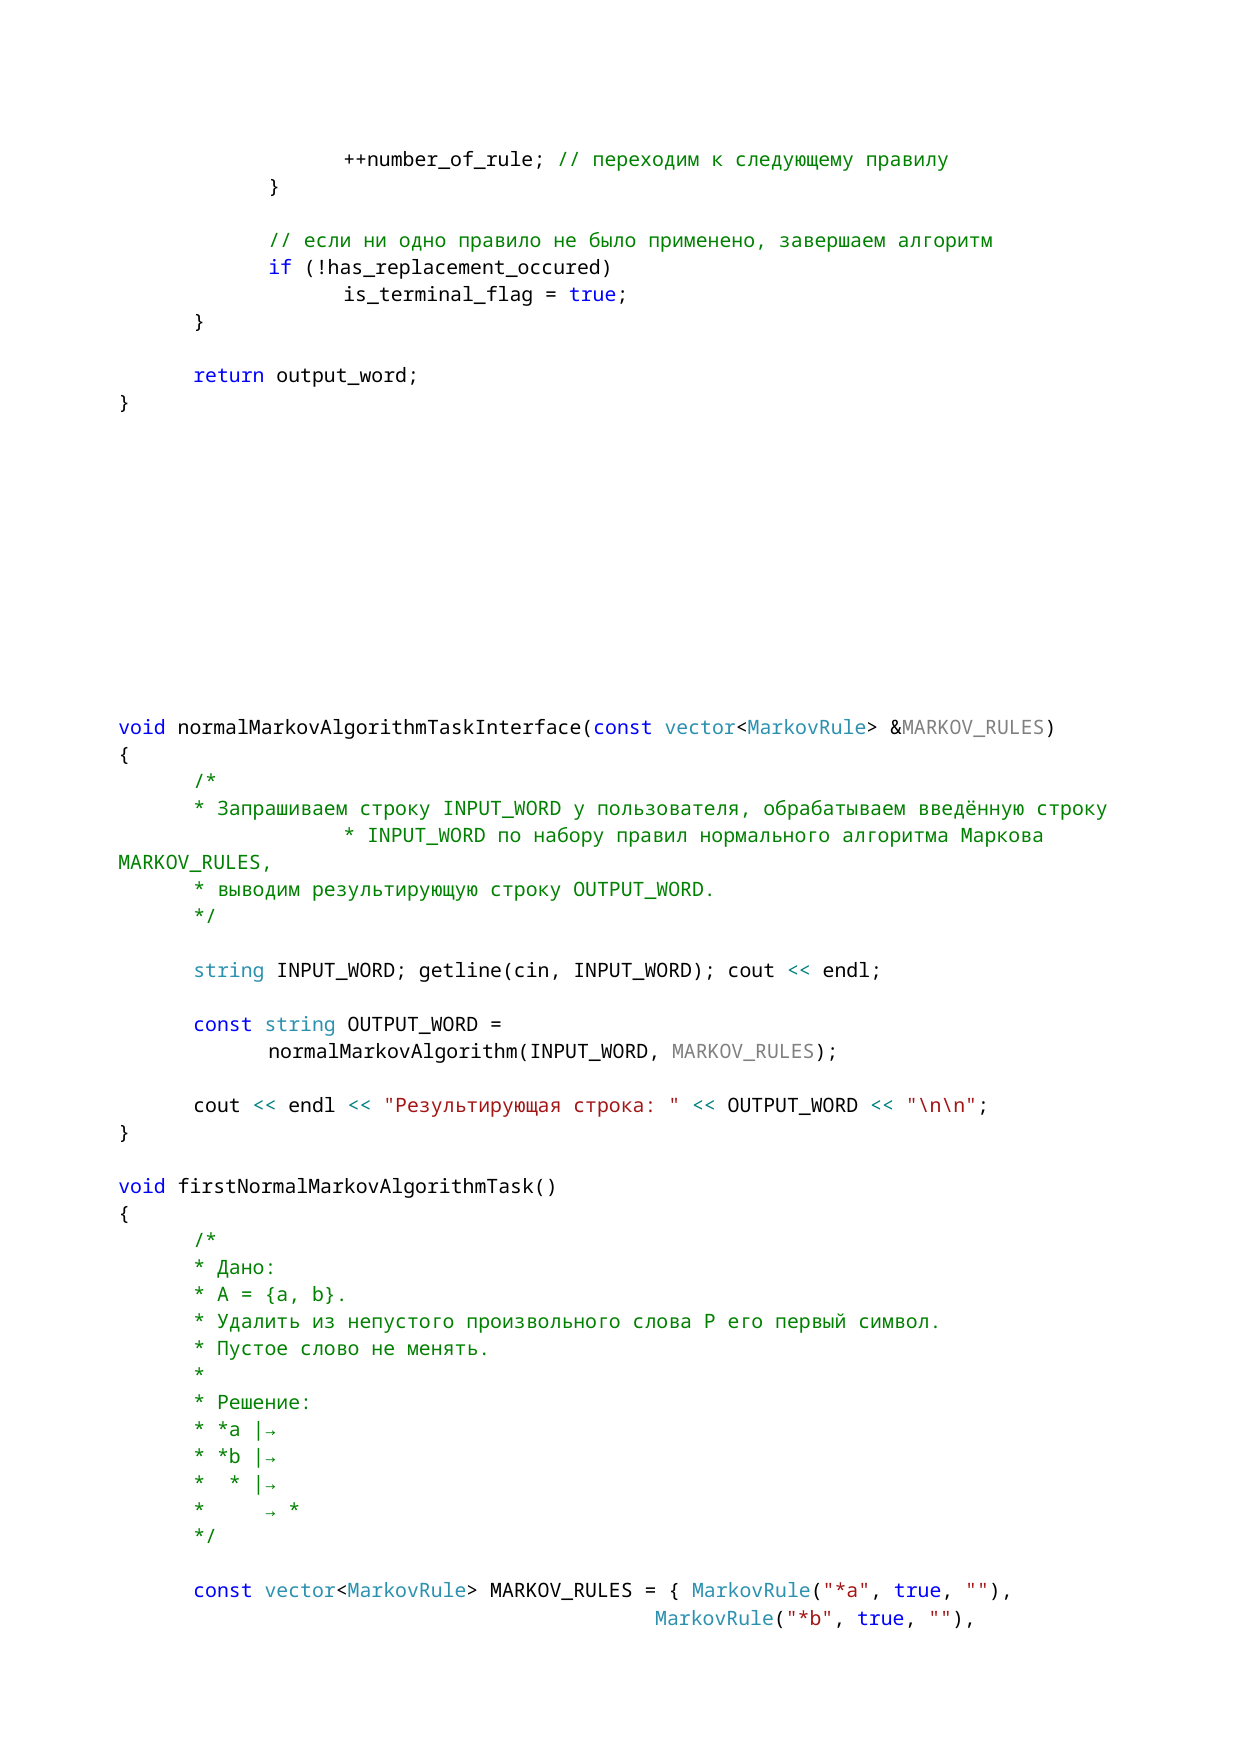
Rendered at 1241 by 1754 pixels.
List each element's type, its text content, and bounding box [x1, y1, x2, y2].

text */ [118, 902, 1122, 929]
text * Дано: [118, 1253, 1122, 1280]
text void firstNormalMarkovAlgorithmTask() [118, 1172, 1122, 1199]
text * * |→ [118, 1469, 1122, 1496]
text } [118, 307, 1122, 334]
text * Пустое слово не менять. [118, 1334, 1122, 1361]
text void normalMarkovAlgorithmTaskInterface(const vector<MarkovRule> &MARKOV_RULES) [118, 713, 1122, 740]
text { [118, 740, 1122, 767]
text string INPUT_WORD; getline(cin, INPUT_WORD); cout << endl; [118, 956, 1122, 983]
text { [118, 1199, 1122, 1226]
text /* [118, 767, 1122, 794]
text */ [118, 1523, 1122, 1550]
text * Решение: [118, 1388, 1122, 1415]
text * *a |→ [118, 1415, 1122, 1442]
text MarkovRule("*b", true, ""), [118, 1604, 1122, 1631]
text * → * [118, 1496, 1122, 1523]
text normalMarkovAlgorithm(INPUT_WORD, MARKOV_RULES); [118, 1037, 1122, 1064]
text if (!has_replacement_occured) [118, 253, 1122, 280]
text ++number_of_rule; // переходим к следующему правилу [118, 145, 1122, 172]
text /* [118, 1226, 1122, 1253]
text const vector<MarkovRule> MARKOV_RULES = { MarkovRule("*a", true, ""), [118, 1577, 1122, 1604]
text } [118, 172, 1122, 199]
text return output_word; [118, 361, 1122, 388]
text * выводим результирующую строку OUTPUT_WORD. [118, 875, 1122, 902]
text cout << endl << "Результирующая строка: " << OUTPUT_WORD << "\n\n"; [118, 1091, 1122, 1118]
text * [118, 1361, 1122, 1388]
text is_terminal_flag = true; [118, 280, 1122, 307]
text const string OUTPUT_WORD = [118, 1010, 1122, 1037]
text } [118, 388, 1122, 415]
text * Запрашиваем строку INPUT_WORD у пользователя, обрабатываем введённую строку * INPUT_WORD по набору правил нормального алгоритма Маркова MARKOV_RULES, [118, 794, 1122, 875]
text * *b |→ [118, 1442, 1122, 1469]
text * Удалить из непустого произвольного слова P его первый символ. [118, 1307, 1122, 1334]
text // если ни одно правило не было применено, завершаем алгоритм [118, 226, 1122, 253]
text } [118, 1118, 1122, 1145]
text * A = {a, b}. [118, 1280, 1122, 1307]
